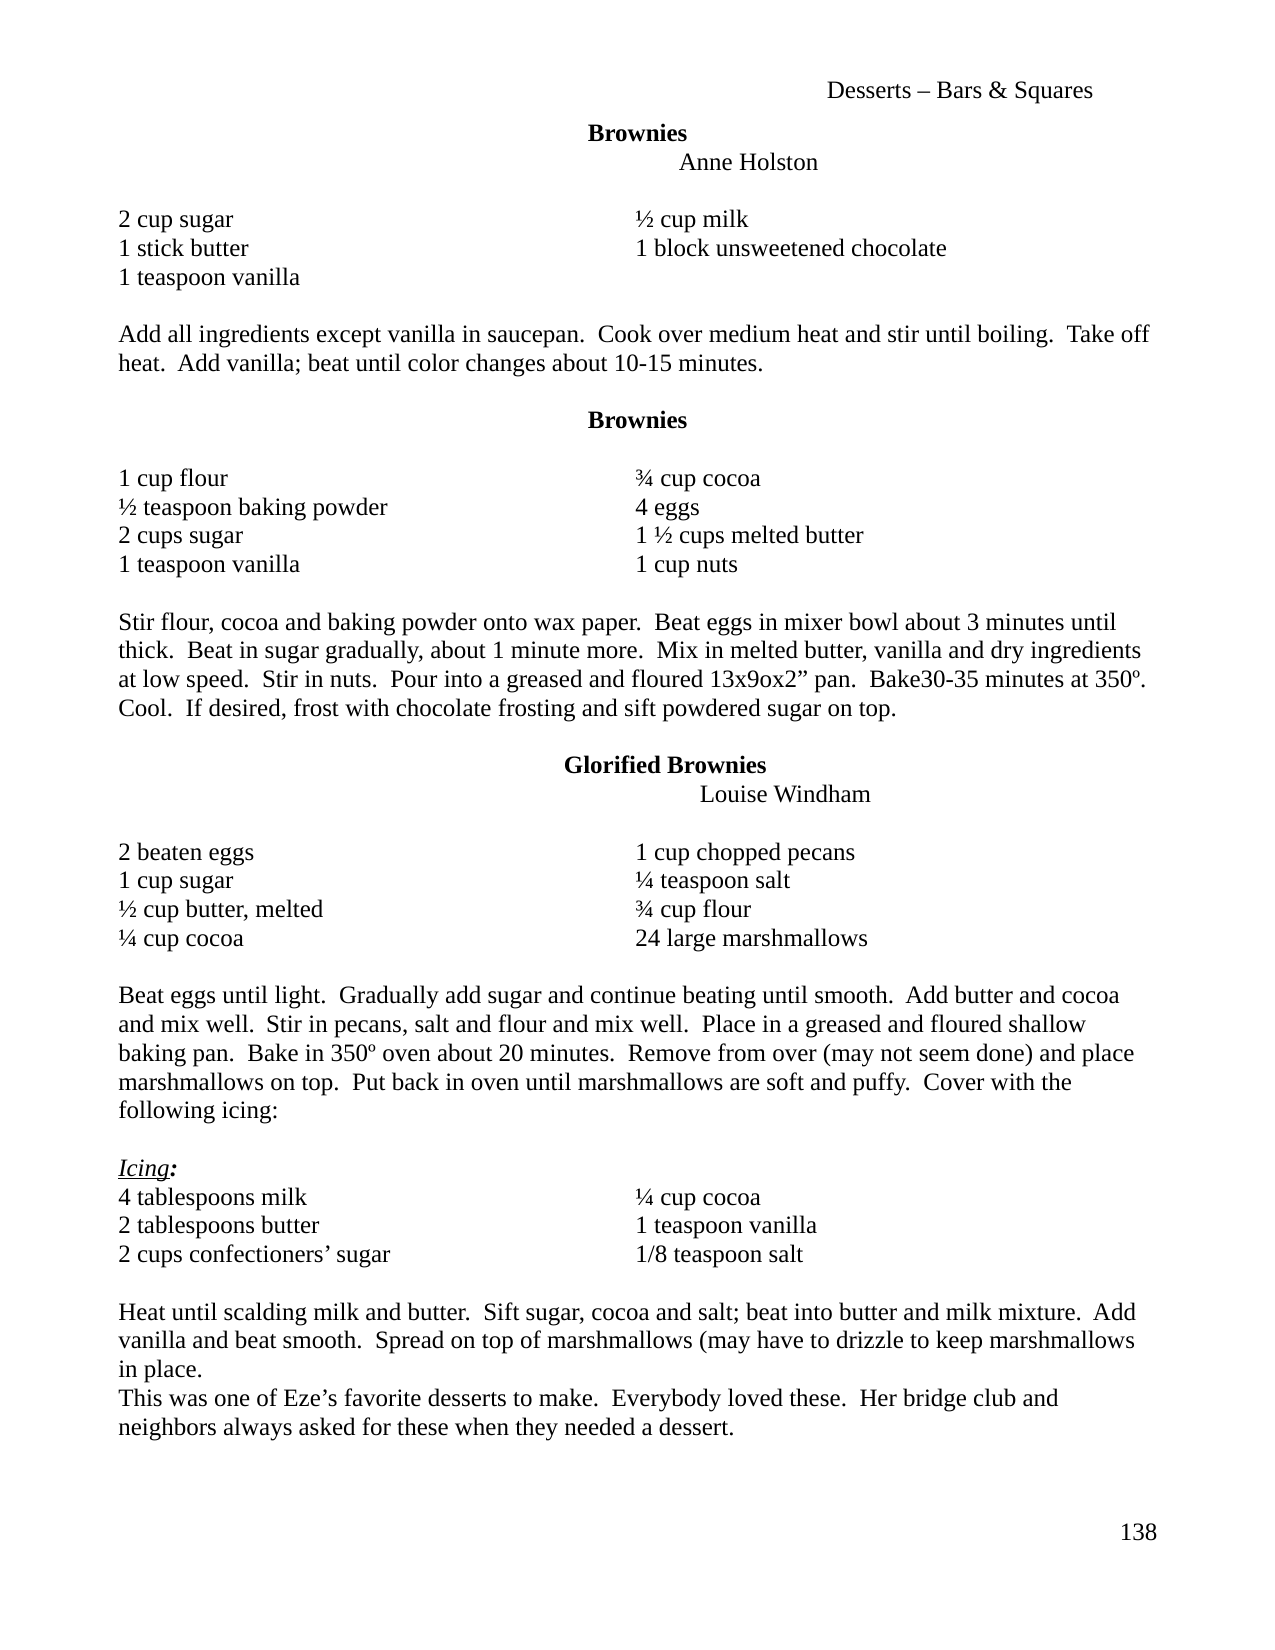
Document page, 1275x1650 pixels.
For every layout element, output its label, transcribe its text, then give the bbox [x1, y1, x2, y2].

text 1 cup flour ¾ cup cocoa [118, 463, 1157, 492]
text Louise Windham [118, 779, 1157, 808]
text 2 cups sugar 1 ½ cups melted butter [118, 521, 1157, 549]
text 1 teaspoon vanilla [118, 262, 1157, 291]
text ½ cup butter, melted ¾ cup flour [118, 894, 1157, 923]
text 1 teaspoon vanilla 1 cup nuts [118, 549, 1157, 578]
text Brownies [118, 406, 1157, 434]
text Anne Holston [118, 147, 1157, 176]
text Add all ingredients except vanilla in saucepan. Cook over medium heat and stir until boiling. Take off heat. Add vanilla; beat until color changes about 10-15 minutes. [118, 319, 1157, 377]
text 2 cups confectioners’ sugar 1/8 teaspoon salt [118, 1239, 1157, 1268]
text Heat until scalding milk and butter. Sift sugar, cocoa and salt; beat into butter and milk mixture. Add vanilla and beat smooth. Spread on top of marshmallows (may have to drizzle to keep marshmallows in place. [118, 1297, 1157, 1383]
text This was one of Eze’s favorite desserts to make. Everybody loved these. Her bridge club and neighbors always asked for these when they needed a dessert. [118, 1383, 1157, 1441]
text Glorified Brownies [118, 751, 1157, 779]
text 1 stick butter 1 block unsweetened chocolate [118, 233, 1157, 262]
text 2 cup sugar ½ cup milk [118, 204, 1157, 233]
text ¼ cup cocoa 24 large marshmallows [118, 923, 1157, 952]
text ½ teaspoon baking powder 4 eggs [118, 492, 1157, 521]
text 2 tablespoons butter 1 teaspoon vanilla [118, 1211, 1157, 1239]
text Beat eggs until light. Gradually add sugar and continue beating until smooth. Add butter and cocoa and mix well. Stir in pecans, salt and flour and mix well. Place in a greased and floured shallow baking pan. Bake in 350º oven about 20 minutes. Remove from over (may not seem done) and place marshmallows on top. Put back in oven until marshmallows are soft and puffy. Cover with the following icing: [118, 981, 1157, 1124]
text Brownies [118, 118, 1157, 147]
text Icing: [118, 1153, 1157, 1182]
text Stir flour, cocoa and baking powder onto wax paper. Beat eggs in mixer bowl about 3 minutes until thick. Beat in sugar gradually, about 1 minute more. Mix in melted butter, vanilla and dry ingredients at low speed. Stir in nuts. Pour into a greased and floured 13x9ox2” pan. Bake30-35 minutes at 350º. Cool. If desired, frost with chocolate frosting and sift powdered sugar on top. [118, 607, 1157, 722]
text 2 beaten eggs 1 cup chopped pecans [118, 837, 1157, 866]
text 4 tablespoons milk ¼ cup cocoa [118, 1182, 1157, 1211]
text 1 cup sugar ¼ teaspoon salt [118, 866, 1157, 894]
